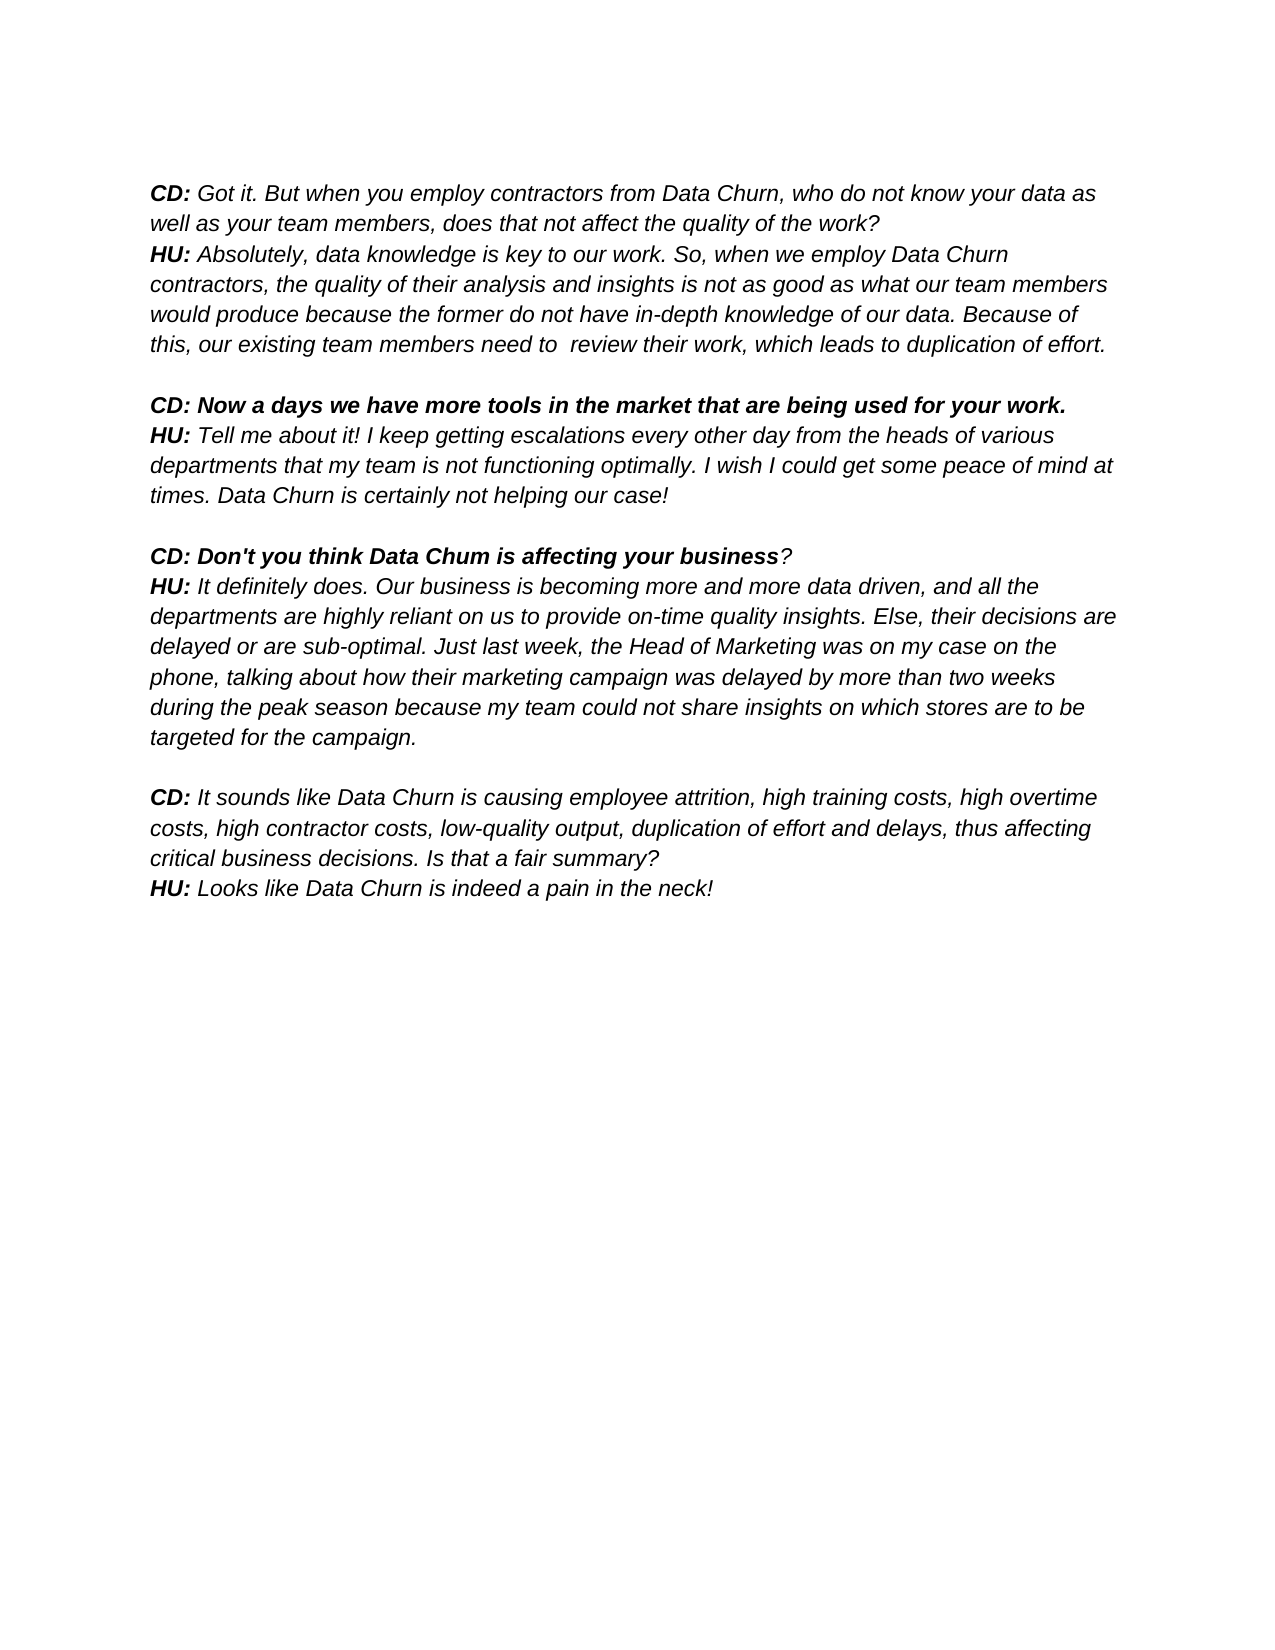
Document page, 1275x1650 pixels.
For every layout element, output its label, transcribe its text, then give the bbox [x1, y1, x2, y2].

text HU: Looks like Data Churn is indeed a pain in the neck! [150, 875, 1125, 901]
text HU: It definitely does. Our business is becoming more and more data driven, and all the departments are highly reliant on us to provide on-time quality insights. Else, their decisions are delayed or are sub-optimal. Just last week, the Head of Marketing was on my case on the phone, talking about how their marketing campaign was delayed by more than two weeks during the peak season because my team could not share insights on which stores are to be targeted for the campaign. [150, 573, 1125, 750]
text CD: It sounds like Data Churn is causing employee attrition, high training costs, high overtime costs, high contractor costs, low-quality output, duplication of effort and delays, thus affecting critical business decisions. Is that a fair summary? [150, 784, 1125, 871]
text HU: Tell me about it! I keep getting escalations every other day from the heads of various departments that my team is not functioning optimally. I wish I could get some peace of mind at times. Data Churn is certainly not helping our case! [150, 422, 1125, 509]
text CD: Don't you think Data Chum is affecting your business? [150, 543, 1125, 569]
text HU: Absolutely, data knowledge is key to our work. So, when we employ Data Churn contractors, the quality of their analysis and insights is not as good as what our team members would produce because the former do not have in-depth knowledge of our data. Because of this, our existing team members need to review their work, which leads to duplication of effort. [150, 241, 1125, 358]
text CD: Now a days we have more tools in the market that are being used for your work. [150, 392, 1125, 418]
text CD: Got it. But when you employ contractors from Data Churn, who do not know your data as well as your team members, does that not affect the quality of the work? [150, 180, 1125, 237]
